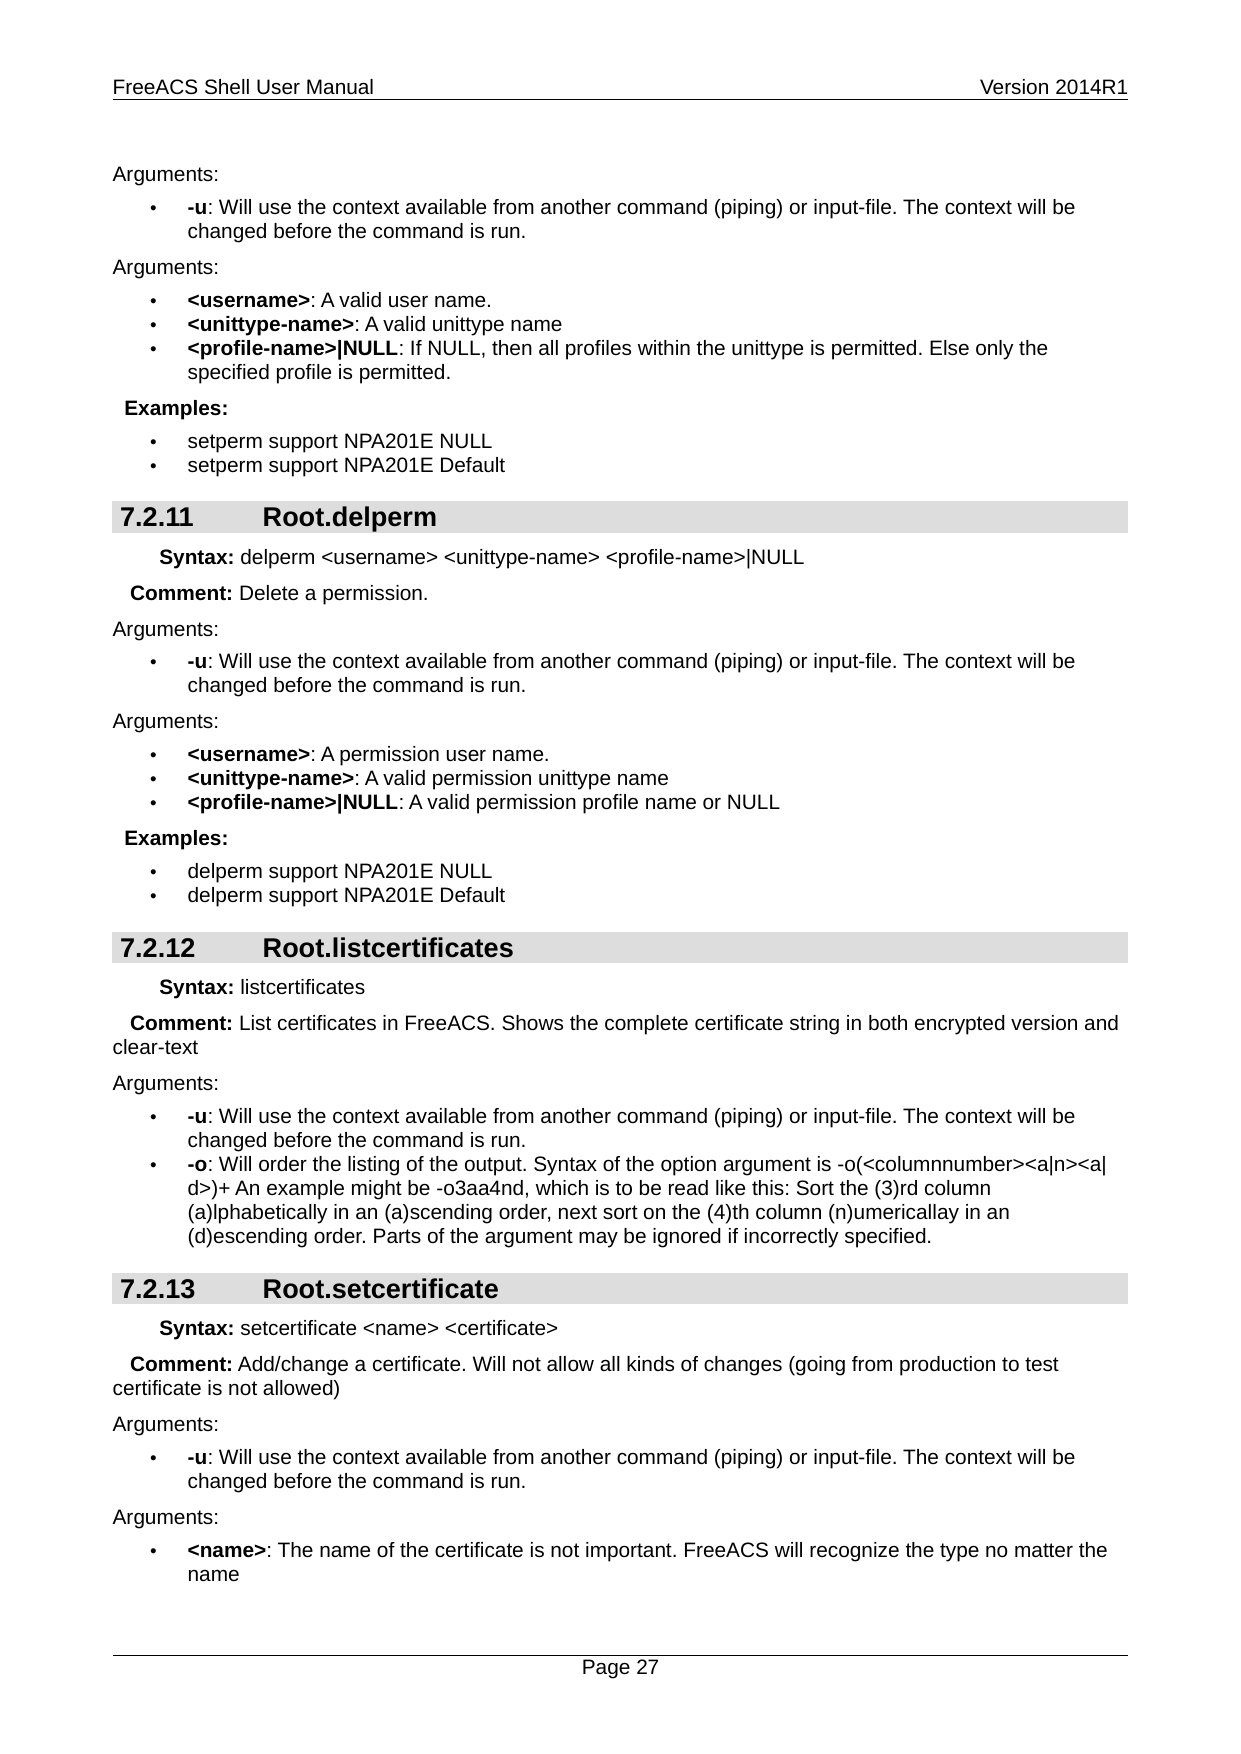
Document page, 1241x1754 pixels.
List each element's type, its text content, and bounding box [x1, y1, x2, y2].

subtitle Root.listcertificates [112, 932, 1128, 963]
subtitle Root.delperm [112, 501, 1128, 533]
list <unittype-name>: A valid permission unittype name [150, 766, 1128, 790]
text Arguments: [112, 709, 1128, 733]
text Examples: [112, 396, 1128, 419]
text Syntax: listcertificates [112, 975, 1128, 999]
list delperm support NPA201E NULL [150, 859, 1128, 883]
list <username>: A valid user name. [150, 288, 1128, 312]
text Comment: Add/change a certificate. Will not allow all kinds of changes (going from production to test certificate is not allowed) [112, 1352, 1128, 1400]
text Arguments: [112, 616, 1128, 640]
list -u: Will use the context available from another command (piping) or input-file. The context will be changed before the command is run. [150, 195, 1128, 243]
text Arguments: [112, 1412, 1128, 1436]
text Syntax: setcertificate <name> <certificate> [112, 1316, 1128, 1340]
list -u: Will use the context available from another command (piping) or input-file. The context will be changed before the command is run. [150, 1444, 1128, 1492]
list -u: Will use the context available from another command (piping) or input-file. The context will be changed before the command is run. [150, 649, 1128, 697]
text Comment: List certificates in FreeACS. Shows the complete certificate string in both encrypted version and clear-text [112, 1011, 1128, 1059]
list <unittype-name>: A valid unittype name [150, 312, 1128, 336]
list <username>: A permission user name. [150, 742, 1128, 766]
subtitle Root.setcertificate [112, 1273, 1128, 1304]
list delperm support NPA201E Default [150, 883, 1128, 907]
text Examples: [112, 826, 1128, 850]
list -o: Will order the listing of the output. Syntax of the option argument is -o(<columnnumber><a|n><a|d>)+ An example might be -o3aa4nd, which is to be read like this: Sort the (3)rd column (a)lphabetically in an (a)scending order, next sort on the (4)th column (n)umericallay in an (d)escending order. Parts of the argument may be ignored if incorrectly specified. [150, 1152, 1128, 1248]
list <profile-name>|NULL: If NULL, then all profiles within the unittype is permitted. Else only the specified profile is permitted. [150, 336, 1128, 383]
list <profile-name>|NULL: A valid permission profile name or NULL [150, 790, 1128, 814]
list -u: Will use the context available from another command (piping) or input-file. The context will be changed before the command is run. [150, 1104, 1128, 1152]
text Arguments: [112, 1504, 1128, 1528]
text Arguments: [112, 1071, 1128, 1095]
list <name>: The name of the certificate is not important. FreeACS will recognize the type no matter the name [150, 1537, 1128, 1585]
text Arguments: [112, 255, 1128, 279]
text Arguments: [112, 162, 1128, 186]
text Syntax: delperm <username> <unittype-name> <profile-name>|NULL [112, 544, 1128, 568]
list setperm support NPA201E Default [150, 452, 1128, 476]
list setperm support NPA201E NULL [150, 428, 1128, 452]
text Comment: Delete a permission. [112, 581, 1128, 604]
